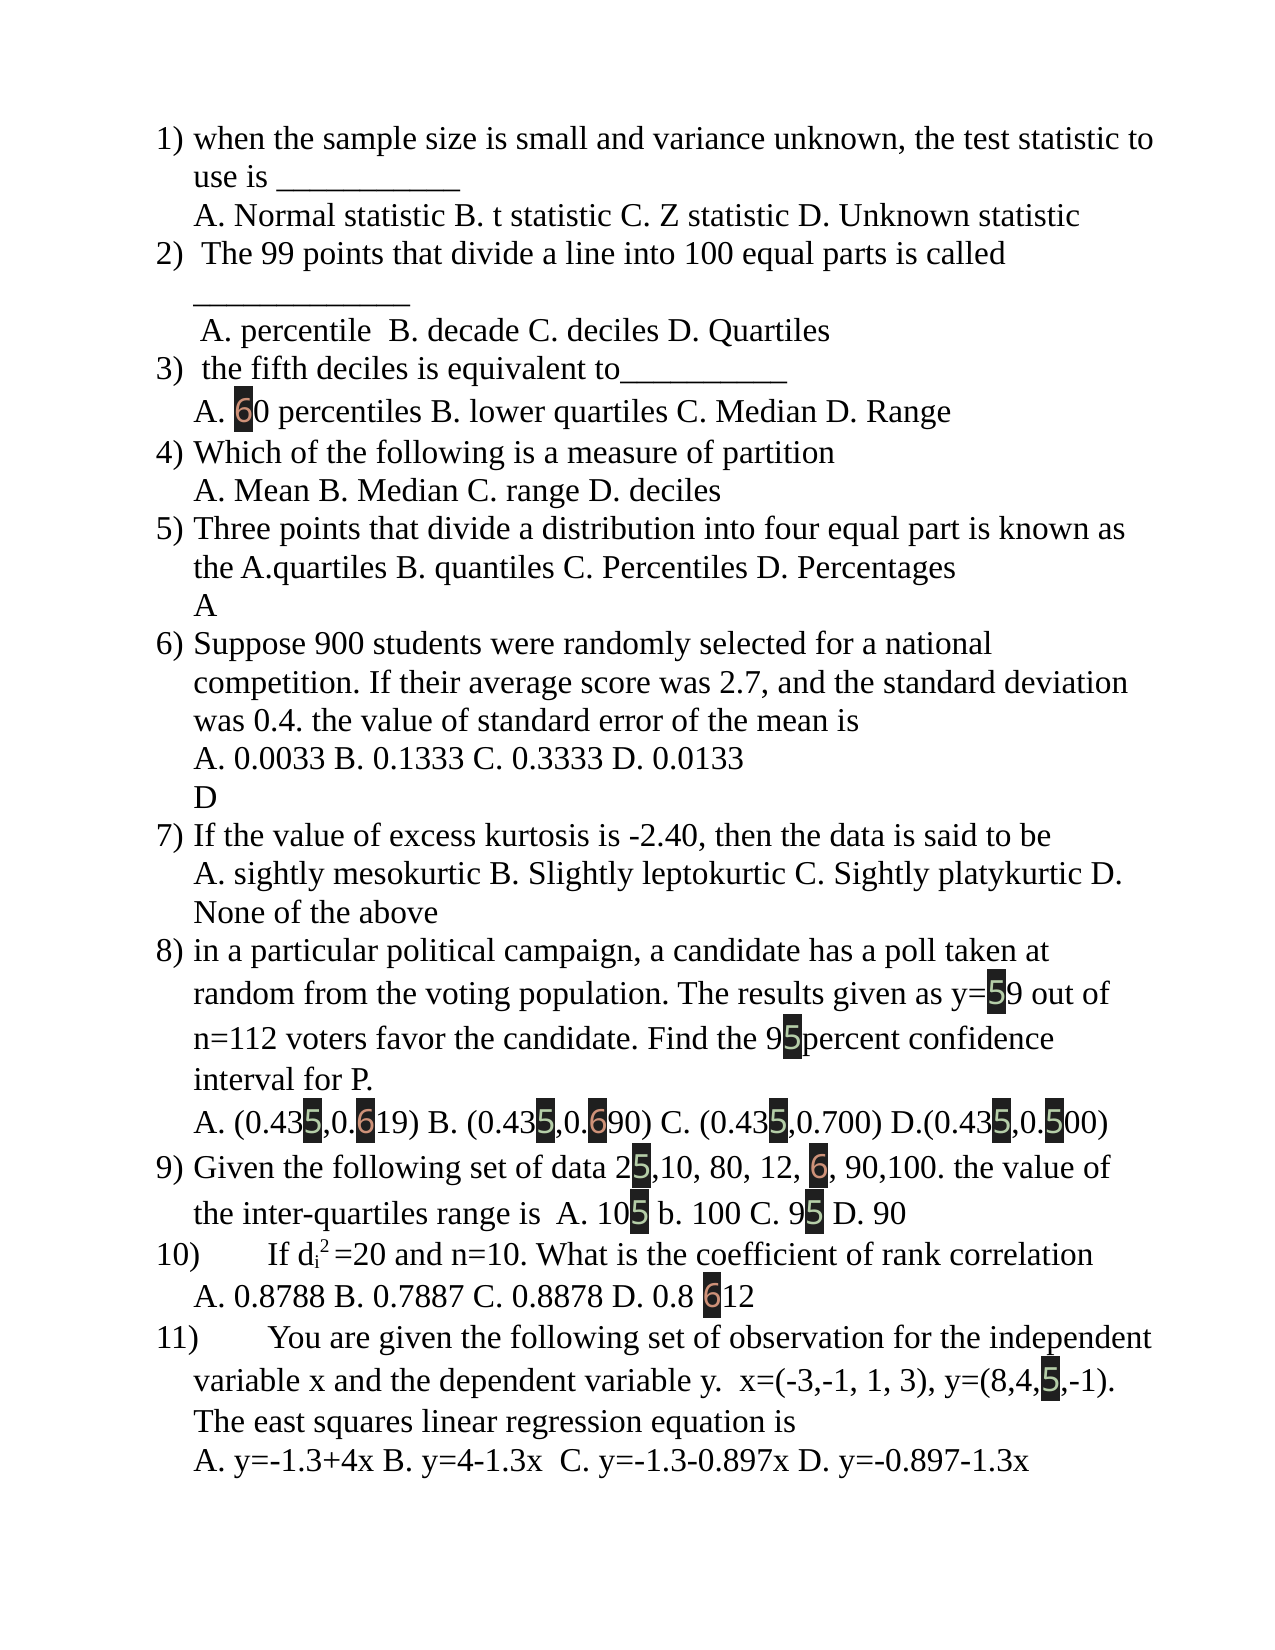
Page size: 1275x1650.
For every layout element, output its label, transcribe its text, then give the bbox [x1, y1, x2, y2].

list Three points that divide a distribution into four equal part is known as the A.quartiles B. quantiles C. Percentiles D. Percentages [156, 508, 1157, 585]
list If the value of excess kurtosis is -2.40, then the data is said to be [156, 815, 1157, 853]
list A. Normal statistic B. t statistic C. Z statistic D. Unknown statistic [156, 195, 1157, 233]
list You are given the following set of observation for the independent variable x and the dependent variable y. x=(-3,-1, 1, 3), y=(8,4,5,-1). The east squares linear regression equation is [156, 1318, 1157, 1440]
list A. 60 percentiles B. lower quartiles C. Median D. Range [156, 386, 1157, 432]
list the fifth deciles is equivalent to__________ [156, 348, 1157, 386]
list Given the following set of data 25,10, 80, 12, 6, 90,100. the value of the inter-quartiles range is A. 105 b. 100 C. 95 D. 90 [156, 1143, 1157, 1234]
list D [156, 777, 1157, 815]
list A [156, 585, 1157, 623]
list in a particular political campaign, a candidate has a poll taken at random from the voting population. The results given as y=59 out of n=112 voters favor the candidate. Find the 95percent confidence interval for P. [156, 930, 1157, 1098]
list The 99 points that divide a line into 100 equal parts is called _____________ [156, 233, 1157, 310]
list A. percentile B. decade C. deciles D. Quartiles [156, 310, 1157, 348]
list If di2 =20 and n=10. What is the coefficient of rank correlation [156, 1234, 1157, 1272]
list A. (0.435,0.619) B. (0.435,0.690) C. (0.435,0.700) D.(0.435,0.500) [156, 1098, 1157, 1143]
list A. 0.0033 B. 0.1333 C. 0.3333 D. 0.0133 [156, 738, 1157, 777]
list A. y=-1.3+4x B. y=4-1.3x C. y=-1.3-0.897x D. y=-0.897-1.3x [156, 1440, 1157, 1478]
list Which of the following is a measure of partition [156, 432, 1157, 470]
list A. sightly mesokurtic B. Slightly leptokurtic C. Sightly platykurtic D. None of the above [156, 853, 1157, 930]
list A. 0.8788 B. 0.7887 C. 0.8878 D. 0.8 612 [156, 1272, 1157, 1318]
list Suppose 900 students were randomly selected for a national competition. If their average score was 2.7, and the standard deviation was 0.4. the value of standard error of the mean is [156, 623, 1157, 738]
list when the sample size is small and variance unknown, the test statistic to use is ___________ [156, 118, 1157, 195]
list A. Mean B. Median C. range D. deciles [156, 470, 1157, 508]
